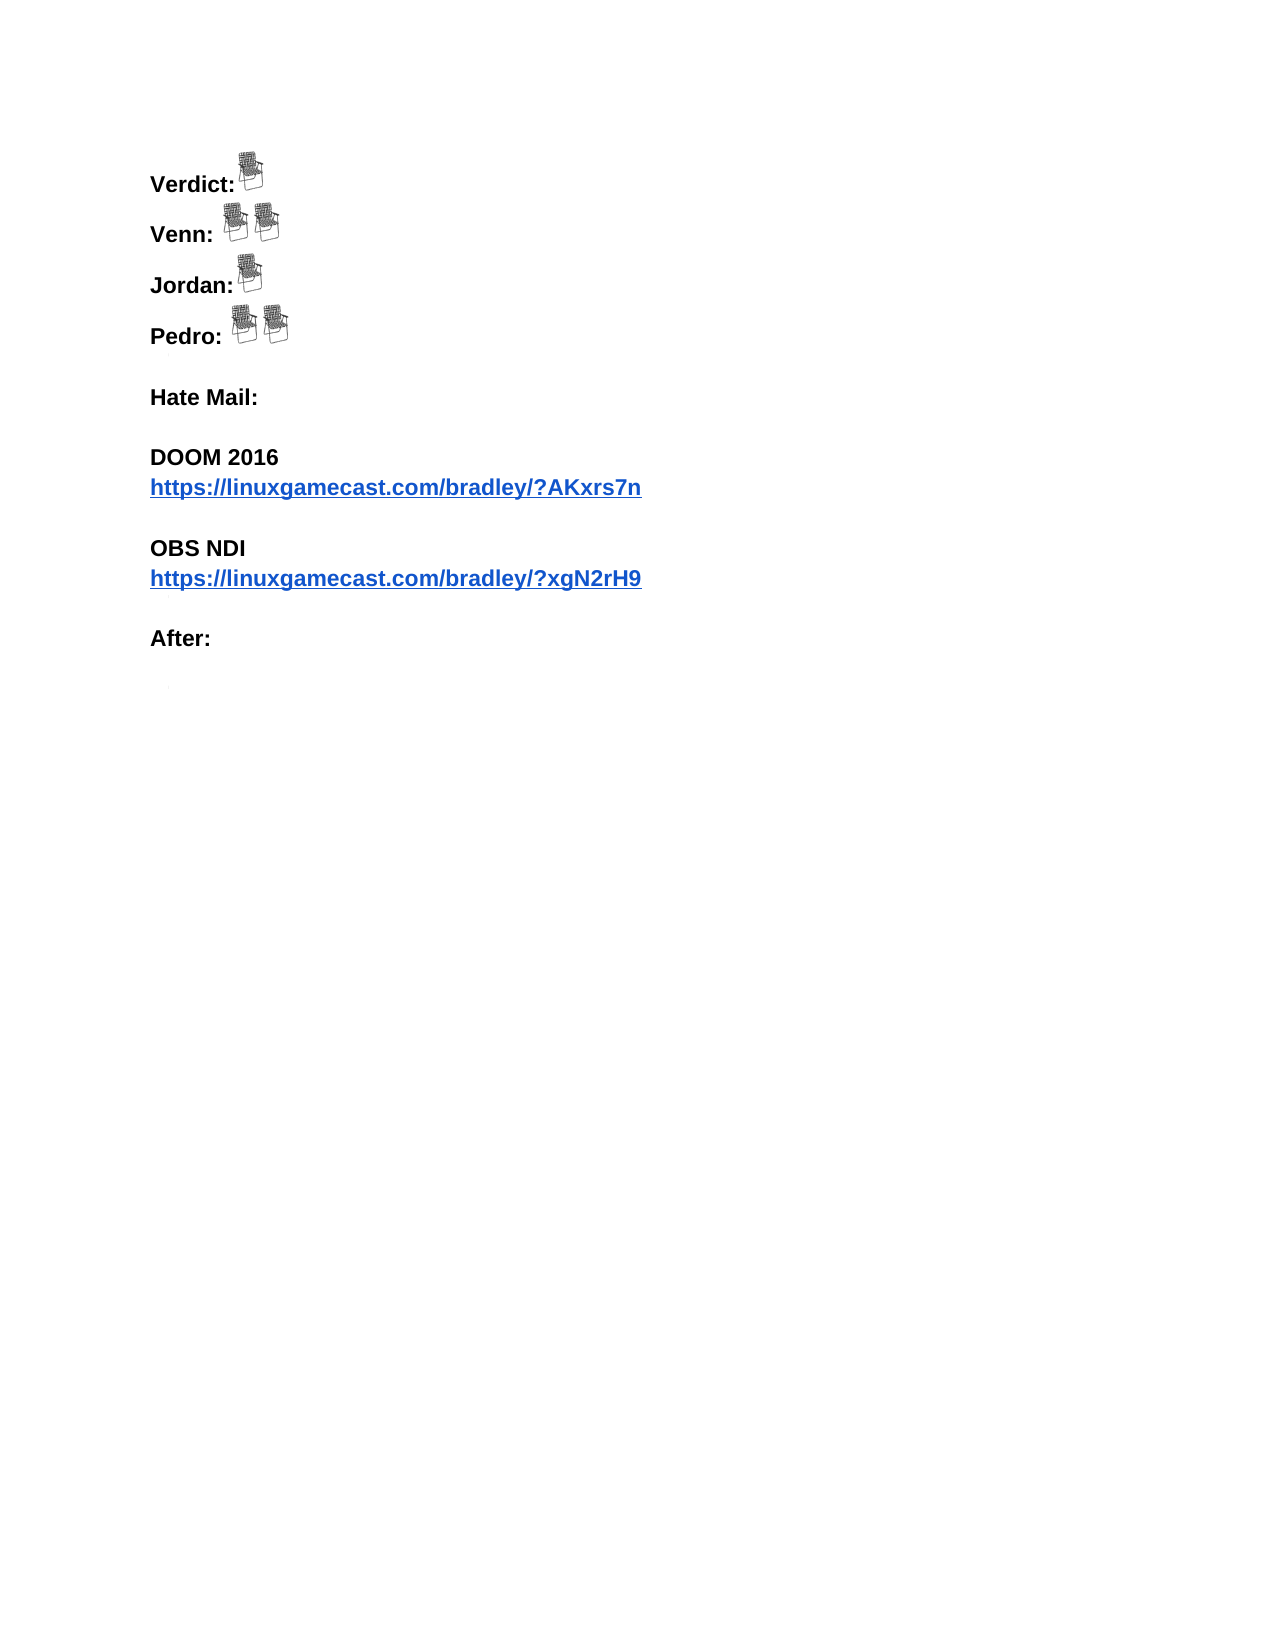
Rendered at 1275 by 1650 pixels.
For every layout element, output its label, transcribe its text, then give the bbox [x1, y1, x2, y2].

text DOOM 2016 [150, 444, 1125, 470]
text Hate Mail: [150, 383, 1125, 410]
picture [235, 150, 267, 192]
text After: [150, 625, 1125, 652]
picture [220, 200, 283, 243]
text Verdict: [150, 150, 1125, 197]
text OBS NDI [150, 534, 1125, 561]
picture [228, 302, 292, 345]
text https://linuxgamecast.com/bradley/?AKxrs7n [150, 474, 1125, 501]
text Jordan: Pedro: [150, 252, 1125, 349]
text Venn: [150, 201, 1125, 248]
text https://linuxgamecast.com/bradley/?xgN2rH9 [150, 565, 1125, 591]
picture [234, 251, 266, 294]
